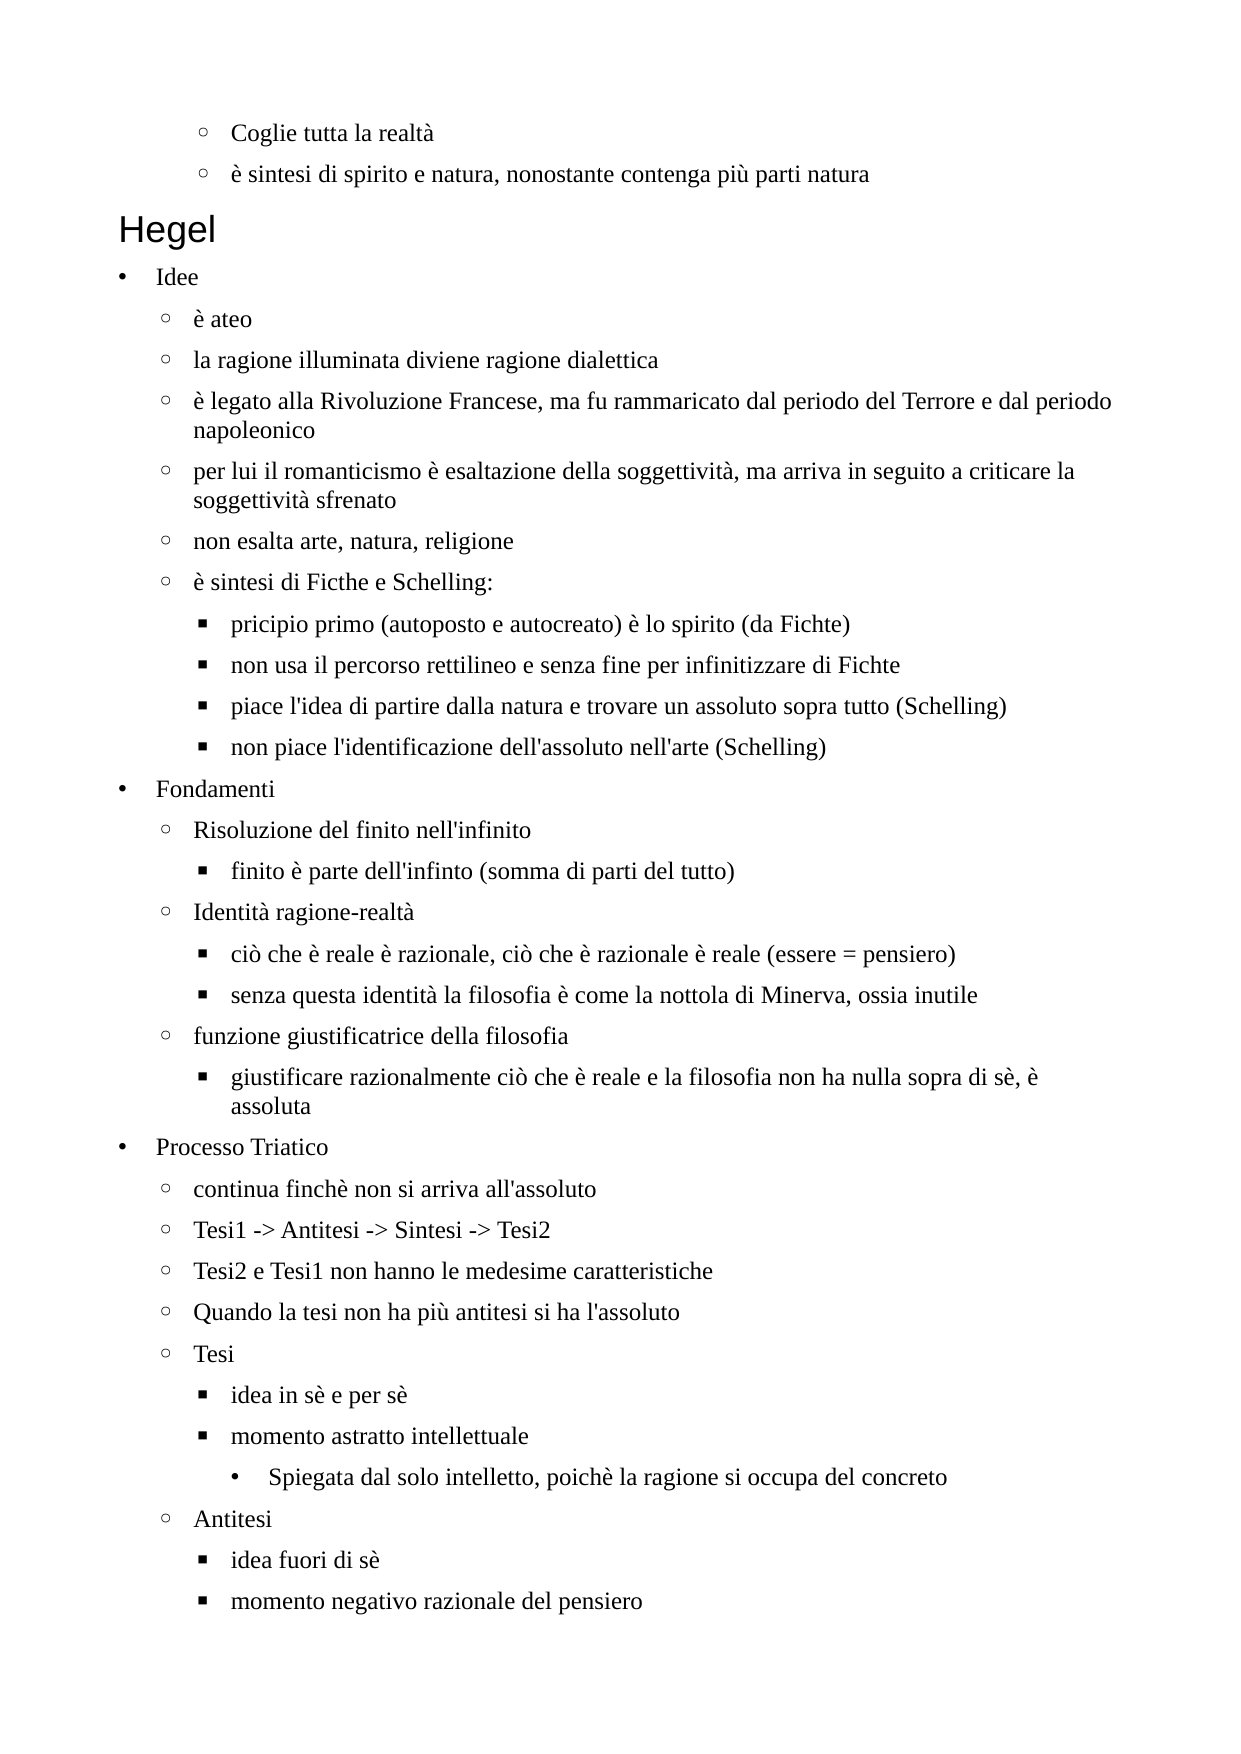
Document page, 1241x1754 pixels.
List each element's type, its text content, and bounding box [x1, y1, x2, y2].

list Tesi [156, 1339, 1122, 1367]
list Identità ragione-realtà [156, 897, 1122, 926]
list momento negativo razionale del pensiero [193, 1586, 1122, 1615]
list non esalta arte, natura, religione [156, 526, 1122, 555]
list pricipio primo (autoposto e autocreato) è lo spirito (da Fichte) [193, 609, 1122, 637]
list continua finchè non si arriva all'assoluto [156, 1174, 1122, 1202]
list momento astratto intellettuale [193, 1421, 1122, 1450]
list per lui il romanticismo è esaltazione della soggettività, ma arriva in seguito a criticare la soggettività sfrenato [156, 456, 1122, 514]
list Tesi2 e Tesi1 non hanno le medesime caratteristiche [156, 1256, 1122, 1285]
list non piace l'identificazione dell'assoluto nell'arte (Schelling) [193, 732, 1122, 761]
list Processo Triatico [118, 1132, 1122, 1161]
list è legato alla Rivoluzione Francese, ma fu rammaricato dal periodo del Terrore e dal periodo napoleonico [156, 386, 1122, 444]
list idea in sè e per sè [193, 1380, 1122, 1409]
list è sintesi di spirito e natura, nonostante contenga più parti natura [193, 159, 1122, 188]
list idea fuori di sè [193, 1545, 1122, 1574]
list Idee [118, 262, 1122, 291]
list piace l'idea di partire dalla natura e trovare un assoluto sopra tutto (Schelling) [193, 691, 1122, 720]
list Risoluzione del finito nell'infinito [156, 815, 1122, 844]
list Tesi1 -> Antitesi -> Sintesi -> Tesi2 [156, 1215, 1122, 1244]
list Spiegata dal solo intelletto, poichè la ragione si occupa del concreto [231, 1462, 1122, 1491]
list ciò che è reale è razionale, ciò che è razionale è reale (essere = pensiero) [193, 939, 1122, 967]
list funzione giustificatrice della filosofia [156, 1021, 1122, 1050]
list Coglie tutta la realtà [193, 118, 1122, 147]
list Quando la tesi non ha più antitesi si ha l'assoluto [156, 1297, 1122, 1326]
list Antitesi [156, 1504, 1122, 1532]
list è sintesi di Ficthe e Schelling: [156, 567, 1122, 596]
list senza questa identità la filosofia è come la nottola di Minerva, ossia inutile [193, 980, 1122, 1009]
list è ateo [156, 304, 1122, 332]
list la ragione illuminata diviene ragione dialettica [156, 345, 1122, 374]
list non usa il percorso rettilineo e senza fine per infinitizzare di Fichte [193, 650, 1122, 679]
list Fondamenti [118, 774, 1122, 802]
list finito è parte dell'infinto (somma di parti del tutto) [193, 856, 1122, 885]
list giustificare razionalmente ciò che è reale e la filosofia non ha nulla sopra di sè, è assoluta [193, 1062, 1122, 1120]
subtitle Hegel [118, 207, 1122, 250]
